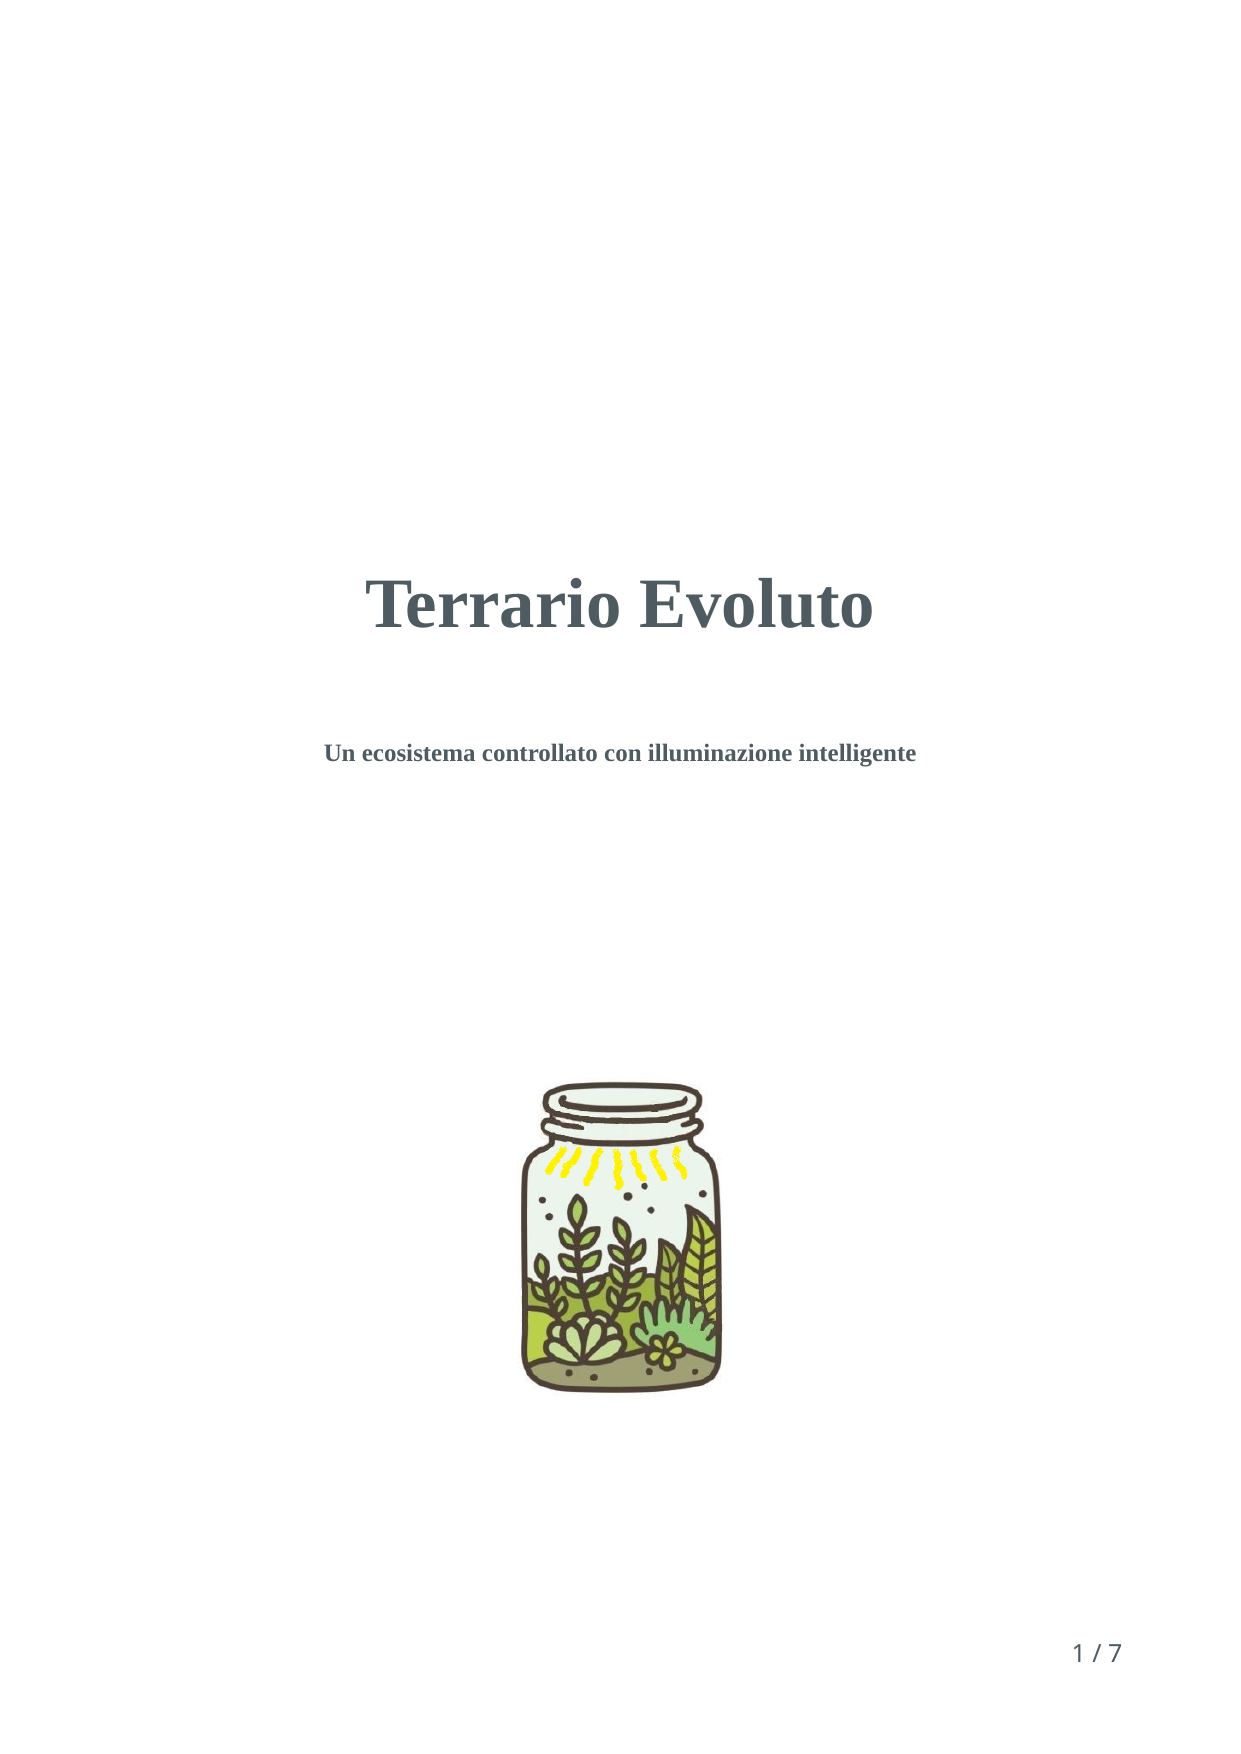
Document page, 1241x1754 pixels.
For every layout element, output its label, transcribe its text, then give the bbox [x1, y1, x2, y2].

subtitle Terrario Evoluto [876, 561, 1122, 642]
text Un ecosistema controllato con illuminazione intelligente [118, 738, 324, 766]
subtitle Terrario Evoluto [118, 561, 365, 642]
picture [515, 1072, 727, 1398]
text Un ecosistema controllato con illuminazione intelligente [917, 738, 1122, 766]
